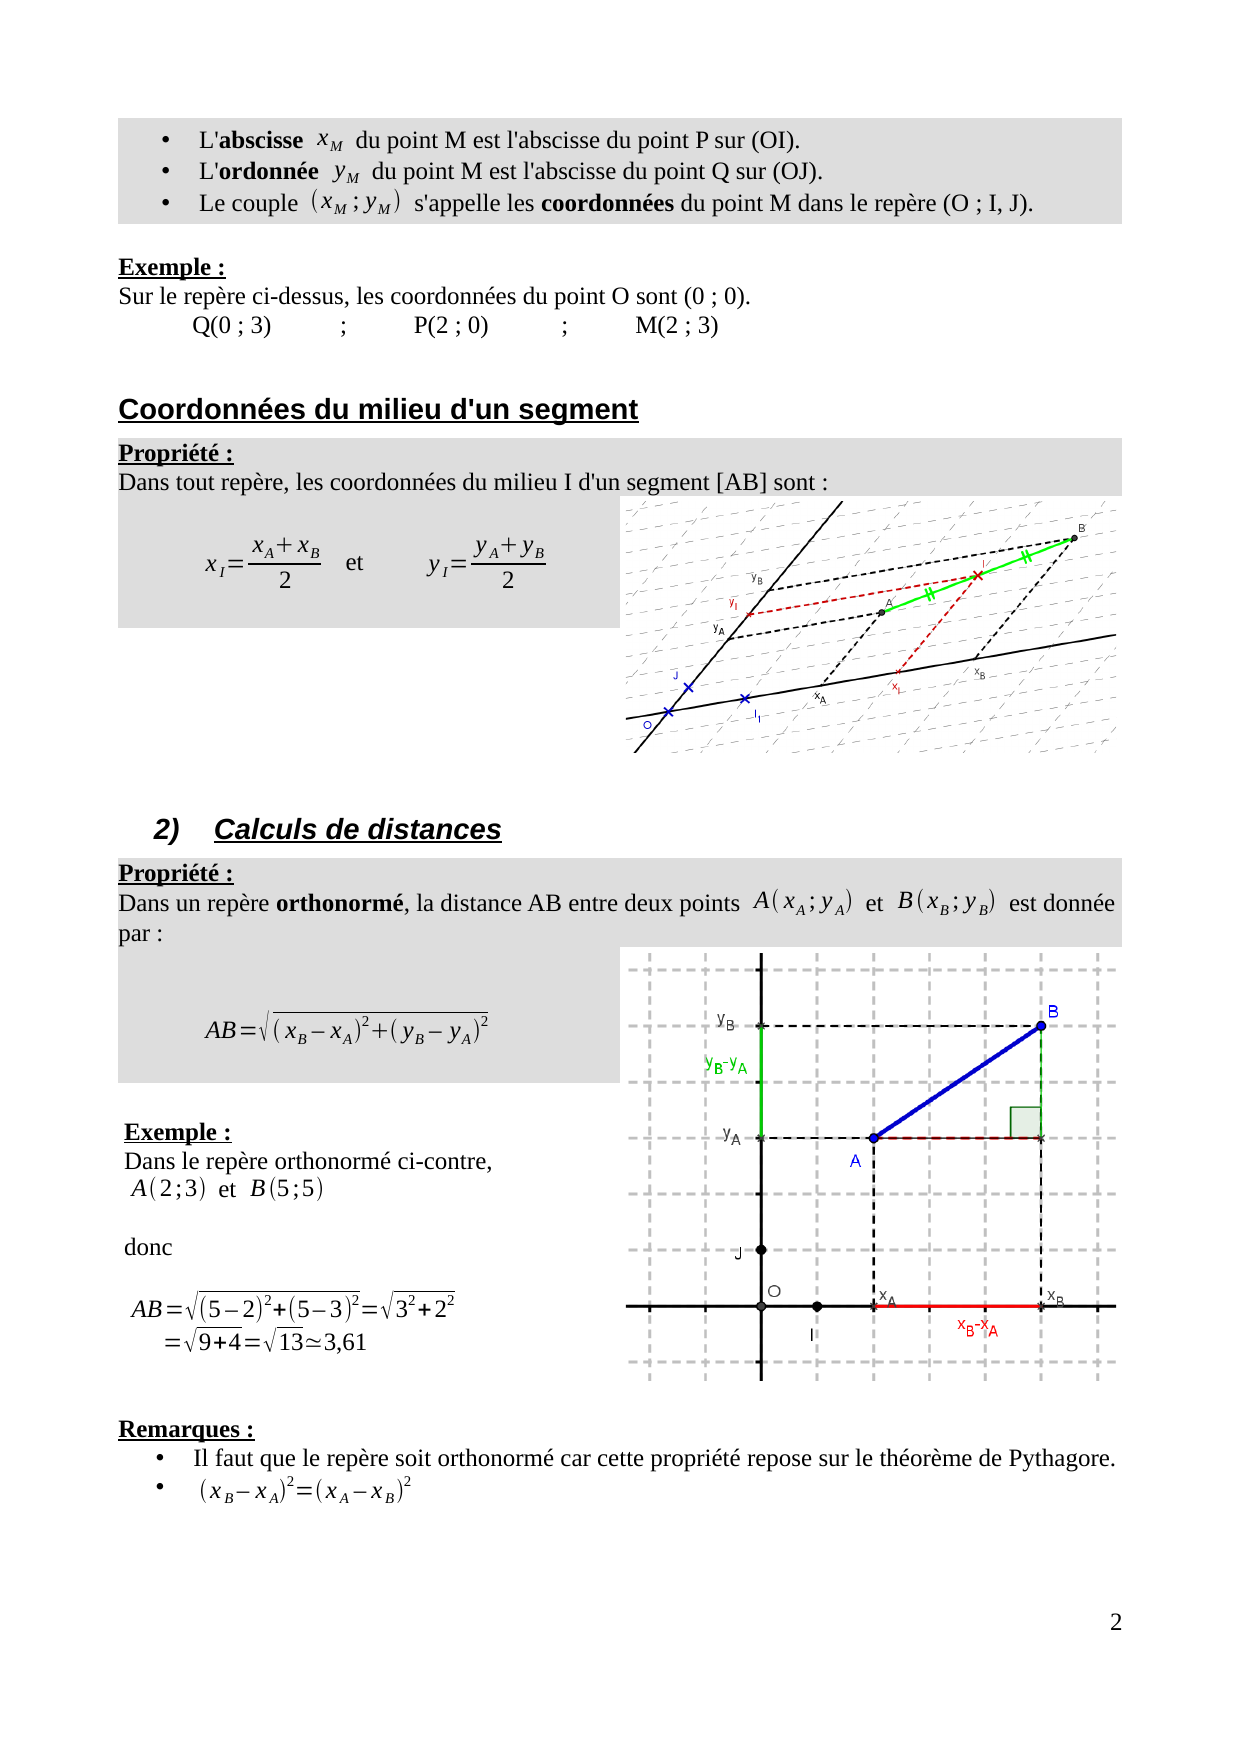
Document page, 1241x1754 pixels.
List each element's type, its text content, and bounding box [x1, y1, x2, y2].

subtitle Calculs de distances [153, 812, 1122, 846]
text Propriété : [118, 438, 1122, 467]
table_header Définitions : L'abscisse du point M est l'abscisse du point P sur (OI). L'ordonnée du point M est l'abscisse du point Q sur (OJ). Le couple s'appelle les coordonnées du point M dans le repère (O ; I, J). [118, 118, 1122, 224]
text Remarques : [118, 1414, 1122, 1443]
table_header [118, 947, 620, 1083]
text Dans un repère orthonormé, la distance AB entre deux points et est donnée par : [118, 887, 1122, 947]
table_cell Exemple : Dans le repère orthonormé ci-contre, et donc [118, 1083, 620, 1414]
text Dans tout repère, les coordonnées du milieu I d'un segment [AB] sont : [118, 467, 1122, 496]
text Q(0 ; 3) ; P(2 ; 0) ; M(2 ; 3) [118, 310, 1122, 339]
table_header [620, 947, 1122, 1414]
text Exemple : [118, 252, 1122, 281]
subtitle Coordonnées du milieu d'un segment [118, 392, 1122, 426]
table_cell [118, 628, 620, 787]
table_header [620, 496, 1122, 787]
list Il faut que le repère soit orthonormé car cette propriété repose sur le théorème de Pythagore. [156, 1443, 1122, 1472]
text Sur le repère ci-dessus, les coordonnées du point O sont (0 ; 0). [118, 281, 1122, 310]
table_header et [118, 496, 620, 628]
text Propriété : [118, 858, 1122, 887]
